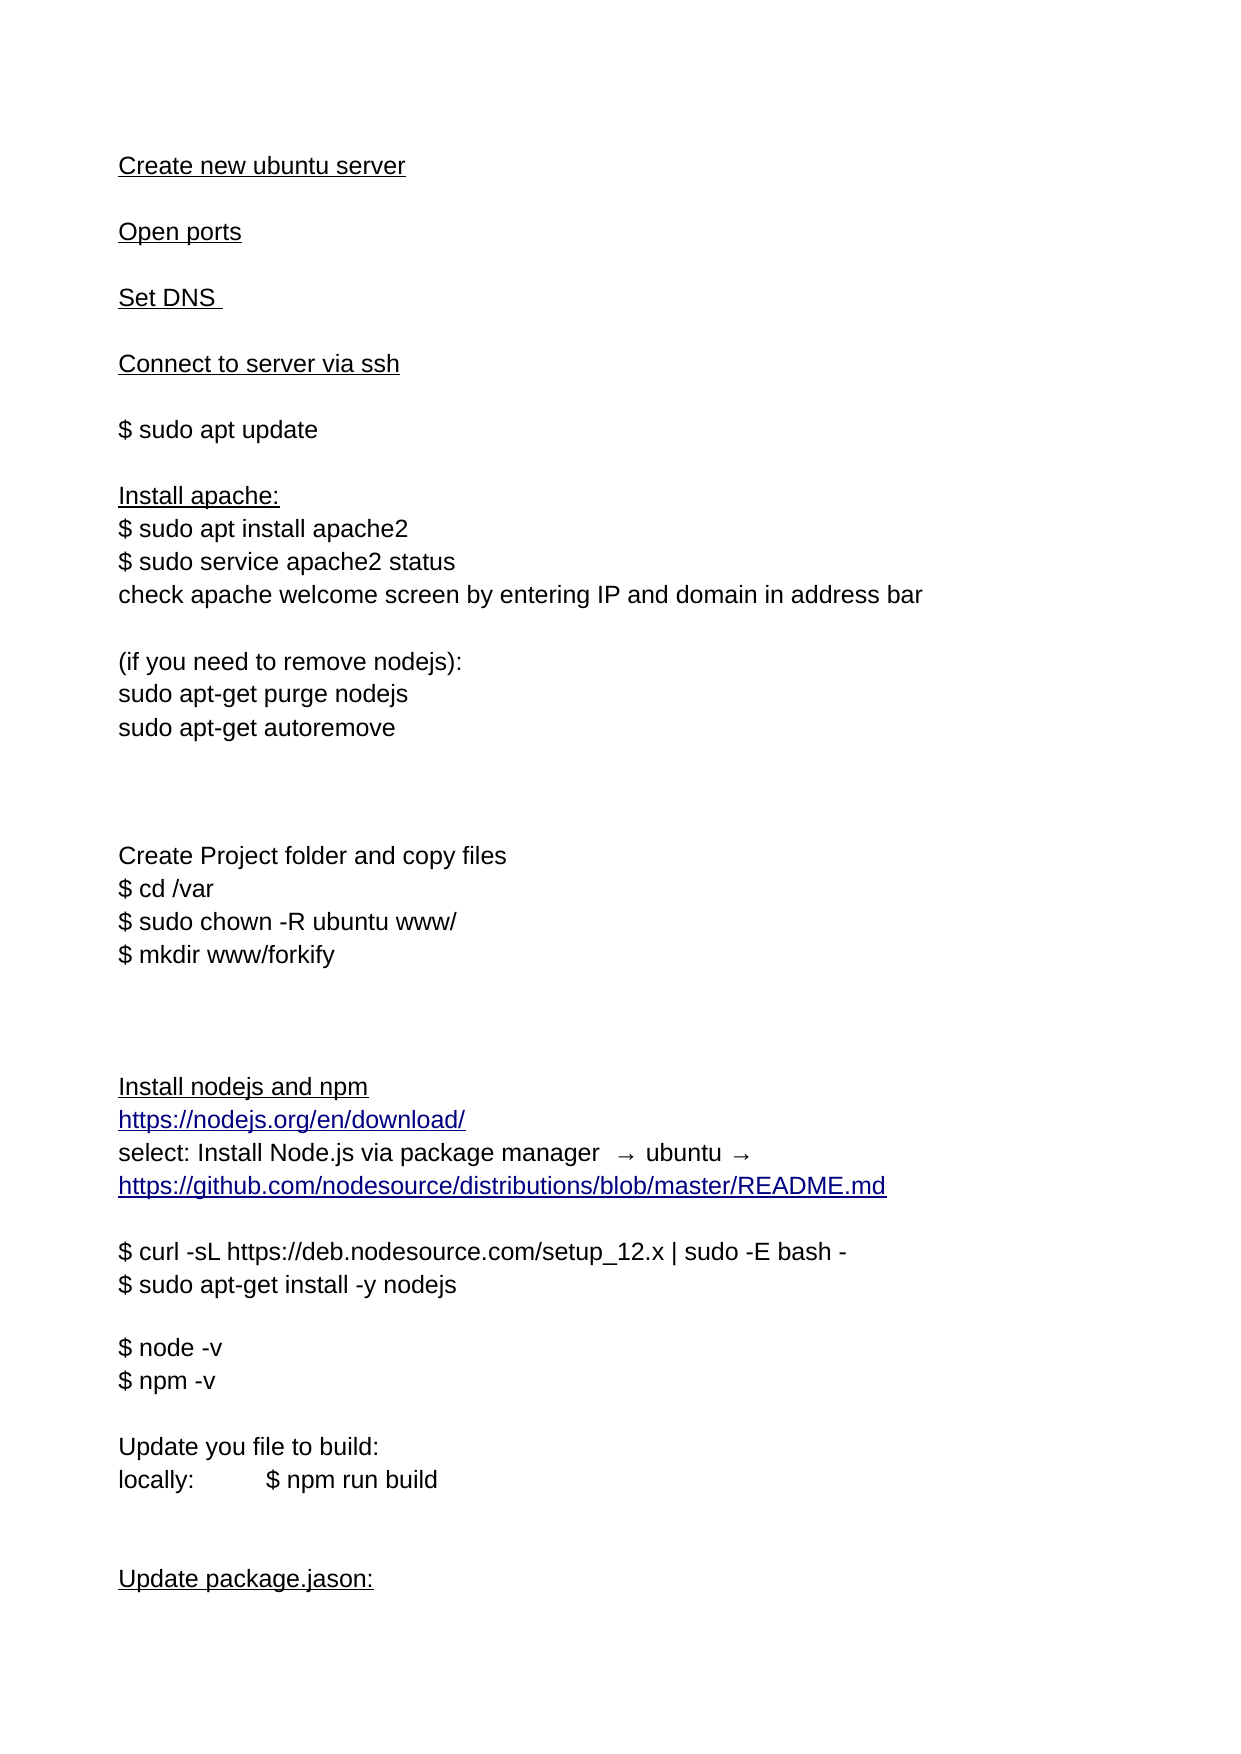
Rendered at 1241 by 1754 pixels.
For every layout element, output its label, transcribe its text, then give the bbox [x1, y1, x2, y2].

text $ mkdir www/forkify [118, 940, 1122, 969]
text Install nodejs and npm [118, 1072, 1122, 1101]
text Connect to server via ssh [118, 349, 1122, 378]
text $ sudo service apache2 status [118, 547, 1122, 576]
text Create Project folder and copy files [118, 841, 1122, 870]
text Update package.jason: [118, 1564, 1122, 1593]
text $ sudo apt update [118, 415, 1122, 444]
text $ curl -sL https://deb.nodesource.com/setup_12.x | sudo -E bash - [118, 1237, 1122, 1266]
text $ sudo apt install apache2 [118, 514, 1122, 543]
text Open ports [118, 217, 1122, 246]
text Set DNS [118, 283, 1122, 312]
text check apache welcome screen by entering IP and domain in address bar [118, 580, 1122, 609]
text locally: $ npm run build [118, 1465, 1122, 1494]
text $ sudo apt-get install -y nodejs [118, 1270, 1122, 1299]
text https://nodejs.org/en/download/ [118, 1105, 1122, 1134]
text sudo apt-get purge nodejs [118, 679, 1122, 708]
text (if you need to remove nodejs): [118, 646, 1122, 675]
text select: Install Node.js via package manager → ubuntu → https://github.com/nodesource/distributions/blob/master/README.md [118, 1138, 1122, 1200]
text $ npm -v [118, 1366, 1122, 1394]
text Install apache: [118, 481, 1122, 510]
text Create new ubuntu server [118, 151, 1122, 180]
text sudo apt-get autoremove [118, 712, 1122, 741]
text $ sudo chown -R ubuntu www/ [118, 907, 1122, 936]
text $ cd /var [118, 874, 1122, 903]
text Update you file to build: [118, 1432, 1122, 1461]
text $ node -v [118, 1333, 1122, 1362]
